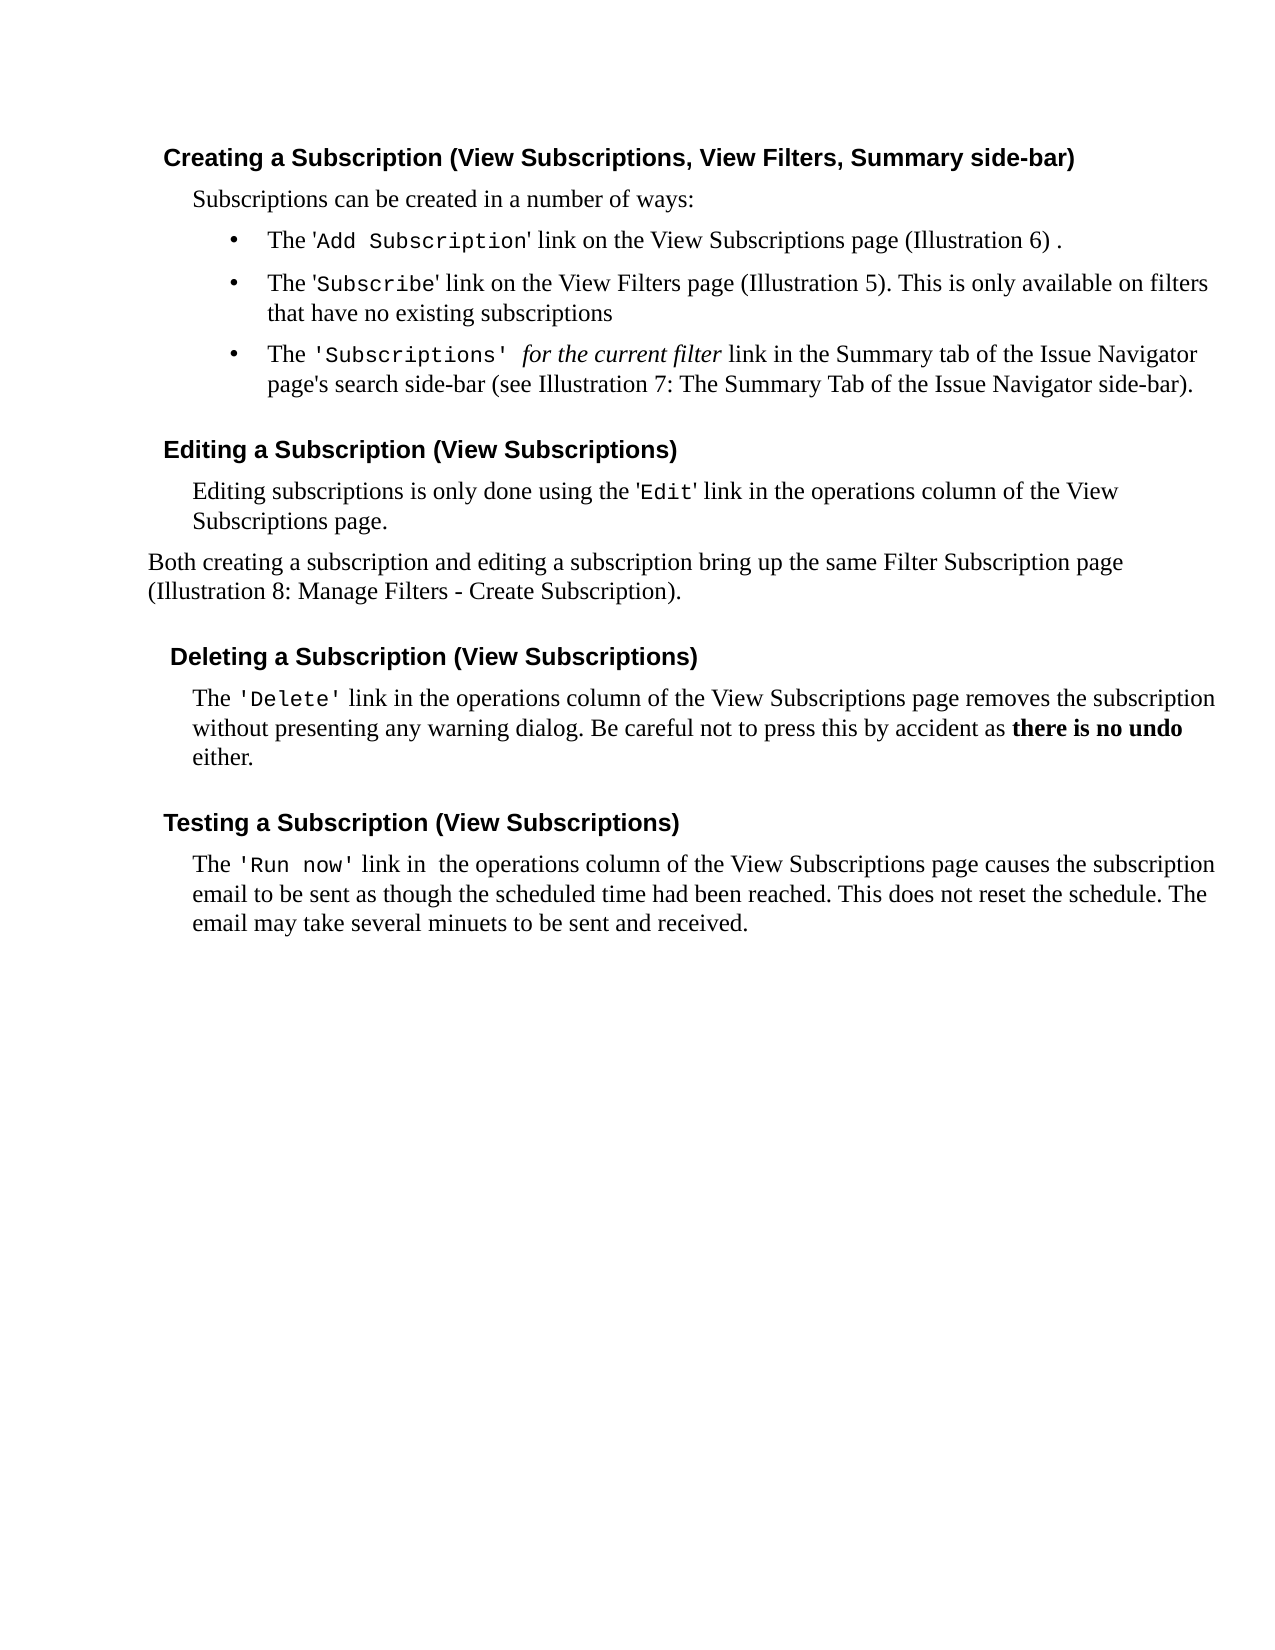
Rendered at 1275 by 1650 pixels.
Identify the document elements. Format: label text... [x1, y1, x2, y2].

table_cell Creating a Subscription (View Subscriptions, View Filters, Summary side-bar) Subscriptions can be created in a number of ways: The 'Add Subscription' link on the View Subscriptions page (Illustration 6) . The 'Subscribe' link on the View Filters page (Illustration 5). This is only available on filters that have no existing subscriptions The 'Subscriptions' for the current filter link in the Summary tab of the Issue Navigator page's search side-bar (see Illustration 7: The Summary Tab of the Issue Navigator side-bar). Editing a Subscription (View Subscriptions) Editing subscriptions is only done using the 'Edit' link in the operations column of the View Subscriptions page. Both creating a subscription and editing a subscription bring up the same Filter Subscription page (Illustration 8: Manage Filters - Create Subscription). Deleting a Subscription (View Subscriptions) The 'Delete' link in the operations column of the View Subscriptions page removes the subscription without presenting any warning dialog. Be careful not to press this by accident as there is no undo either. Testing a Subscription (View Subscriptions) The 'Run now' link in the operations column of the View Subscriptions page causes the subscription email to be sent as though the scheduled time had been reached. This does not reset the schedule. The email may take several minuets to be sent and received. [118, 118, 1216, 949]
